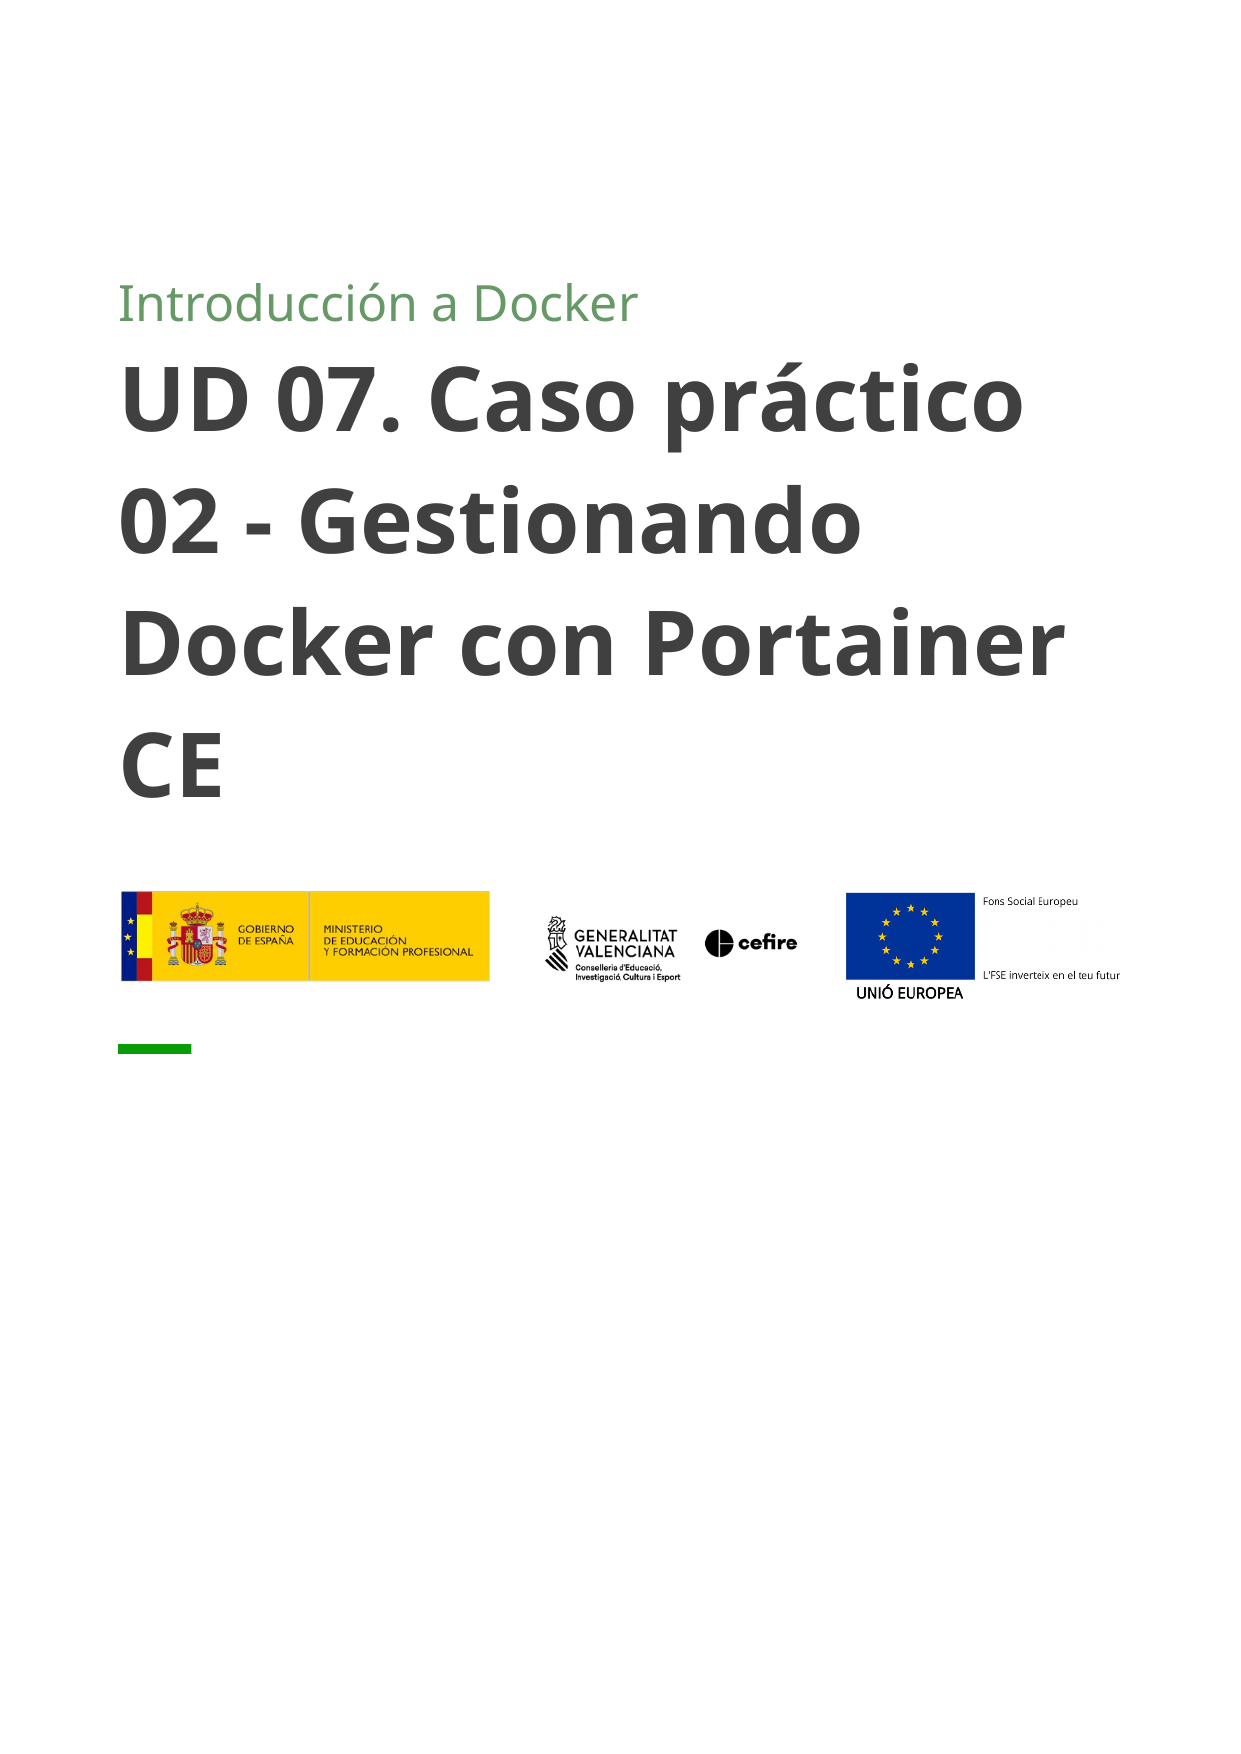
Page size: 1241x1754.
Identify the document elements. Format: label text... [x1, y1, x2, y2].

picture [118, 885, 1123, 1005]
picture [118, 1044, 192, 1054]
title Introducción a Docker UD 07. Caso práctico 02 - Gestionando Docker con Portainer CE [118, 268, 1122, 824]
